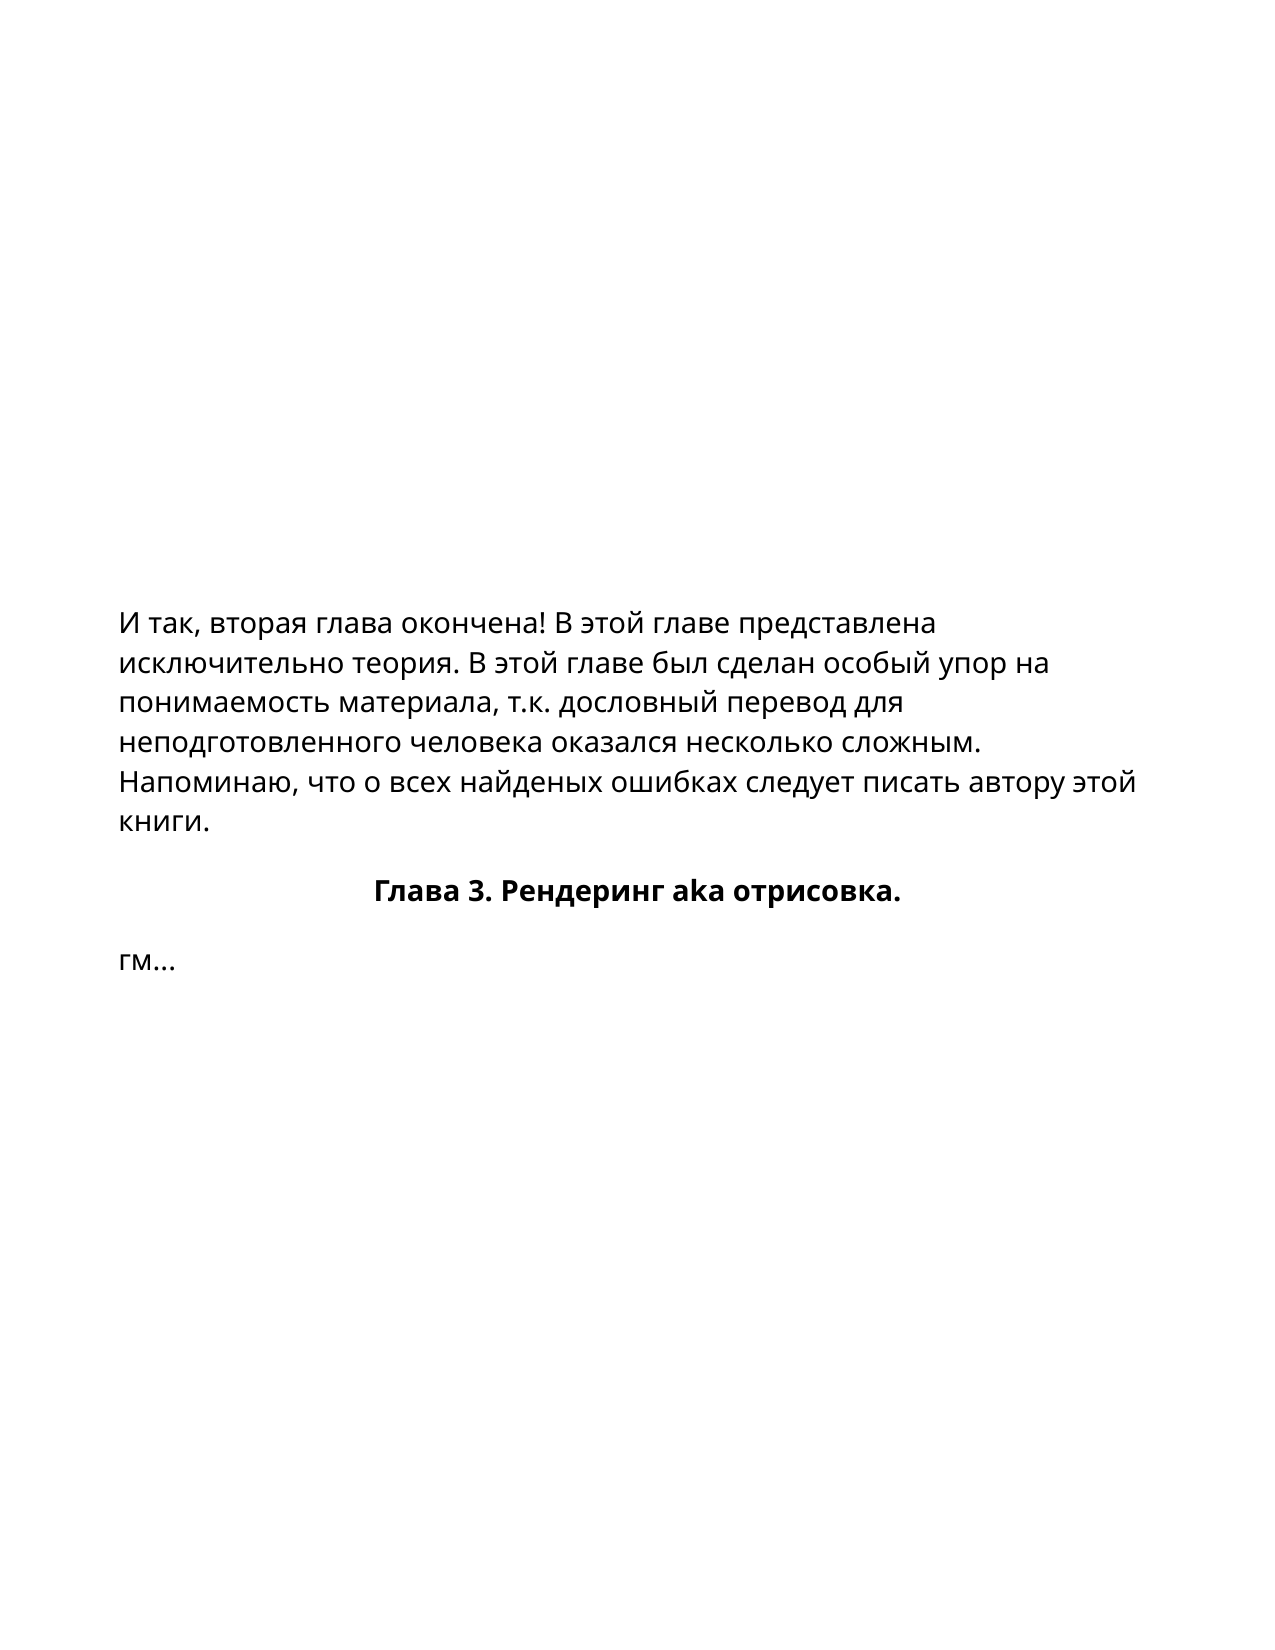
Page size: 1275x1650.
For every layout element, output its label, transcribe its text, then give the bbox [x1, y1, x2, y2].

text гм... [118, 939, 1157, 979]
text И так, вторая глава окончена! В этой главе представлена исключительно теория. В этой главе был сделан особый упор на понимаемость материала, т.к. дословный перевод для неподготовленного человека оказался несколько сложным. Напоминаю, что о всех найденых ошибках следует писать автору этой книги. [118, 602, 1157, 840]
text Глава 3. Рендеринг aka отрисовка. [118, 870, 1157, 909]
